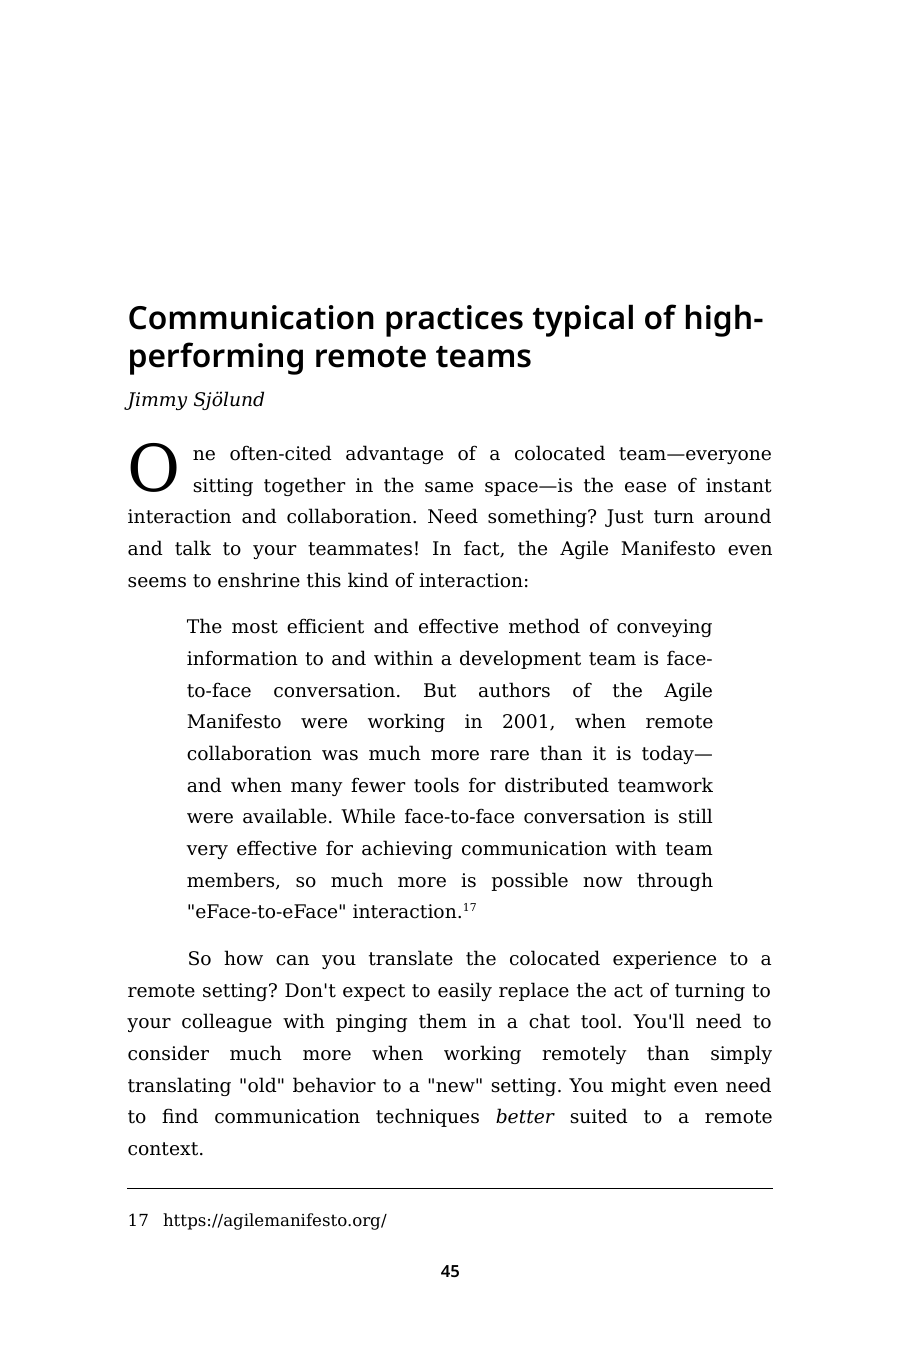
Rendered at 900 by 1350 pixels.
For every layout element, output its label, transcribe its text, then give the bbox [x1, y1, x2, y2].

text The most efficient and effective method of conveying information to and within a development team is face-to-face conversation. But authors of the Agile Manifesto were working in 2001, when remote collaboration was much more rare than it is today—and when many fewer tools for distributed teamwork were available. While face-to-face conversation is still very effective for achieving communication with team members, so much more is possible now through "eFace-to-eFace" interaction. [187, 617, 713, 923]
text Jimmy Sjölund [127, 389, 772, 411]
text https://agilemanifesto.org/ [127, 1211, 772, 1230]
subtitle Communication practices typical of high-performing remote teams [127, 298, 772, 377]
text So how can you translate the colocated experience to a remote setting? Don't expect to easily replace the act of turning to your colleague with pinging them in a chat tool. You'll need to consider much more when working remotely than simply translating "old" behavior to a "new" setting. You might even need to find communication techniques better suited to a remote context. [127, 948, 772, 1160]
text One often-cited advantage of a colocated team—everyone sitting together in the same space—is the ease of instant interaction and collaboration. Need something? Just turn around and talk to your teammates! In fact, the Agile Manifesto even seems to enshrine this kind of interaction: [127, 443, 772, 592]
